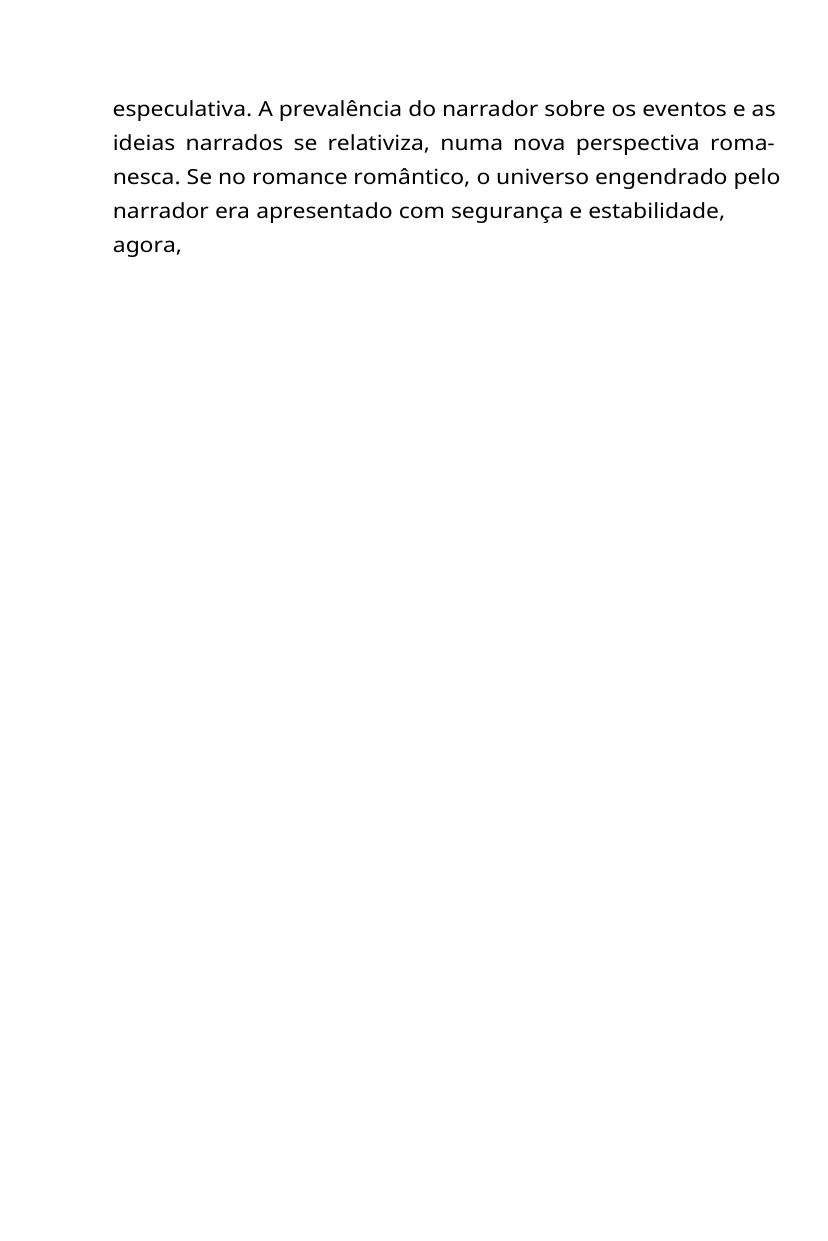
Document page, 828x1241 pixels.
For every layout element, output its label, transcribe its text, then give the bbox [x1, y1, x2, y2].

text especulativa. A prevalência do narrador sobre os eventos e as ideias narrados se relativiza, numa nova perspectiva roma- nesca. Se no romance romântico, o universo engendrado pelo narrador era apresentado com segurança e estabilidade, agora, [112, 94, 787, 258]
